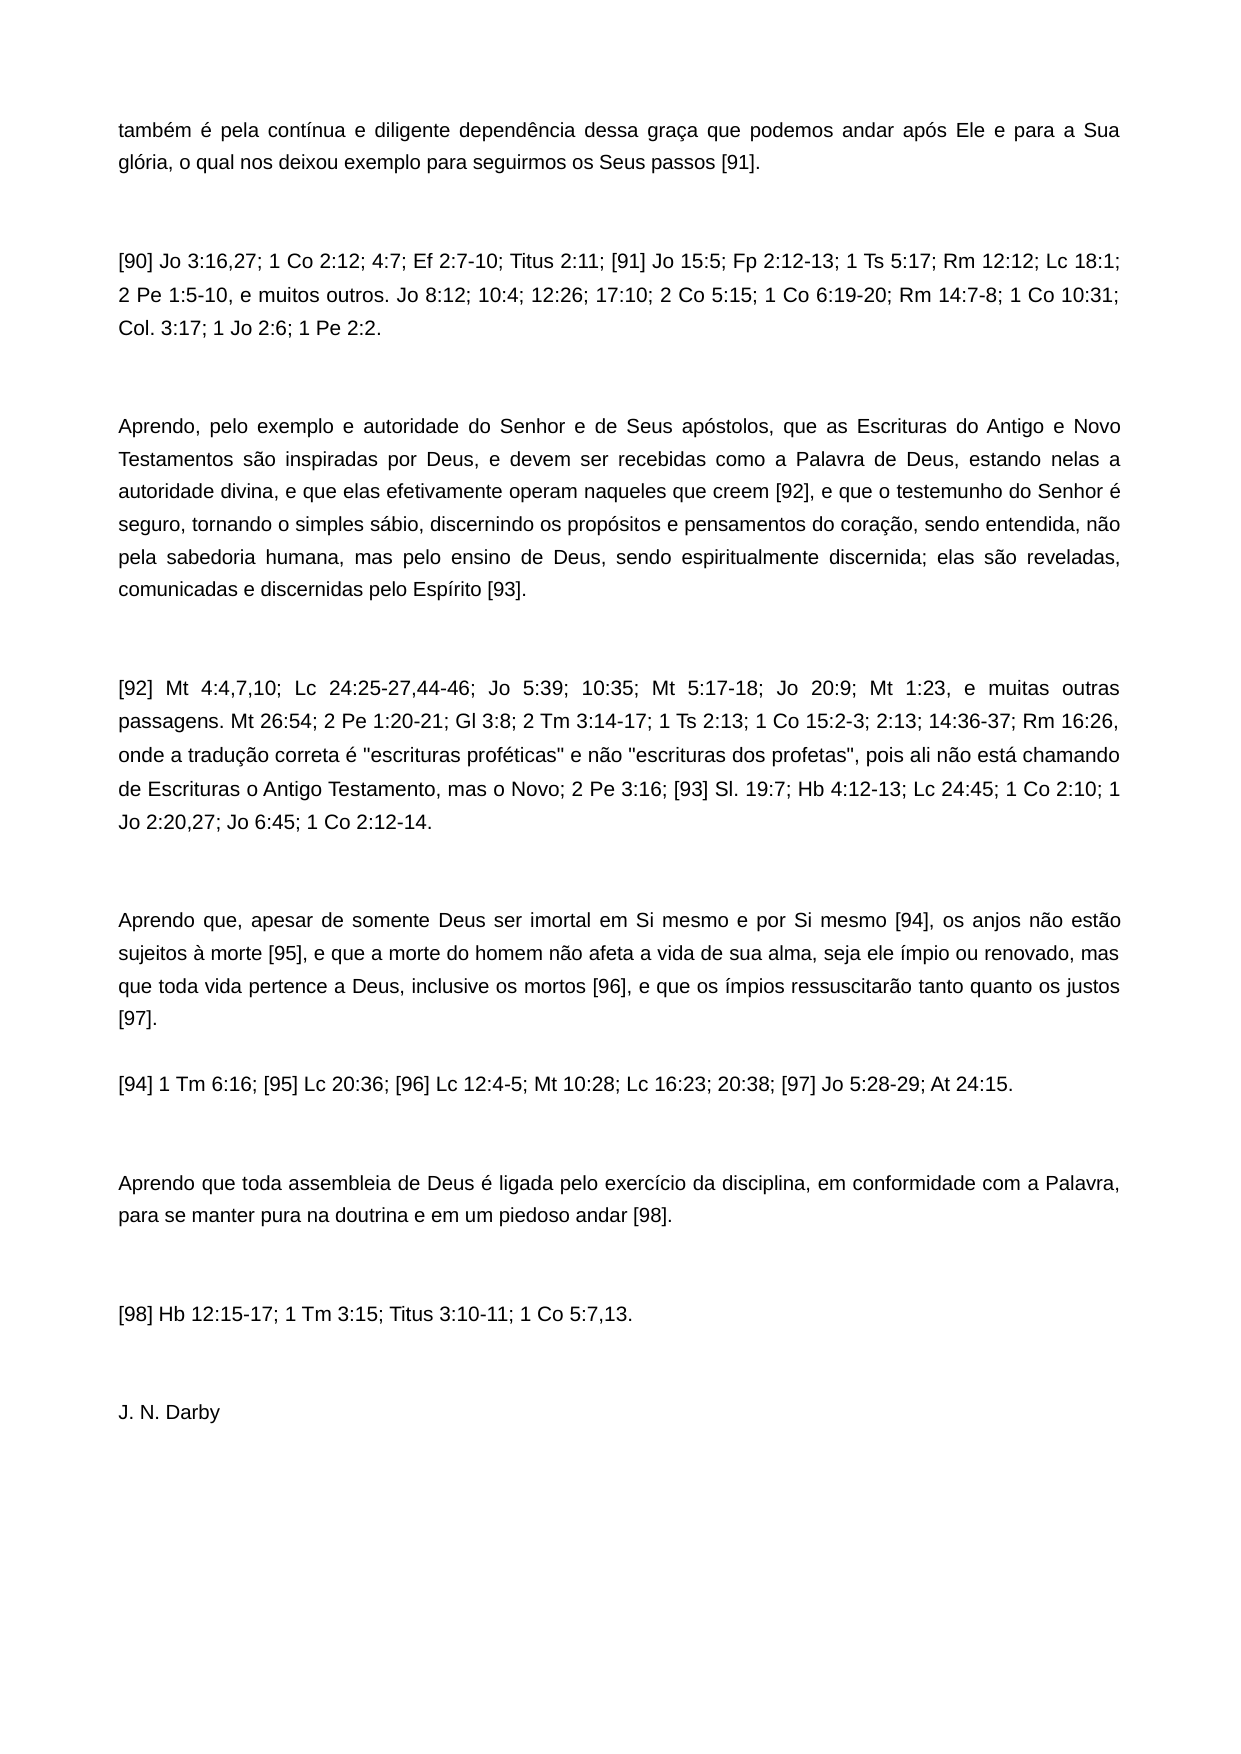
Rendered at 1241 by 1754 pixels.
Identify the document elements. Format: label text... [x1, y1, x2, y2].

text Aprendo que toda assembleia de Deus é ligada pelo exercício da disciplina, em conformidade com a Palavra, para se manter pura na doutrina e em um piedoso andar [98]. [118, 1106, 1122, 1227]
text [92] Mt 4:4,7,10; Lc 24:25-27,44-46; Jo 5:39; 10:35; Mt 5:17-18; Jo 20:9; Mt 1:23, e muitas outras passagens. Mt 26:54; 2 Pe 1:20-21; Gl 3:8; 2 Tm 3:14-17; 1 Ts 2:13; 1 Co 15:2-3; 2:13; 14:36-37; Rm 16:26, onde a tradução correta é "escrituras proféticas" e não "escrituras dos profetas", pois ali não está chamando de Escrituras o Antigo Testamento, mas o Novo; 2 Pe 3:16; [93] Sl. 19:7; Hb 4:12-13; Lc 24:45; 1 Co 2:10; 1 Jo 2:20,27; Jo 6:45; 1 Co 2:12-14. [118, 610, 1122, 834]
text J. N. Darby [118, 1335, 1122, 1424]
text [90] Jo 3:16,27; 1 Co 2:12; 4:7; Ef 2:7-10; Titus 2:11; [91] Jo 15:5; Fp 2:12-13; 1 Ts 5:17; Rm 12:12; Lc 18:1; 2 Pe 1:5-10, e muitos outros. Jo 8:12; 10:4; 12:26; 17:10; 2 Co 5:15; 1 Co 6:19-20; Rm 14:7-8; 1 Co 10:31; Col. 3:17; 1 Jo 2:6; 1 Pe 2:2. [118, 183, 1122, 340]
text Aprendo que, apesar de somente Deus ser imortal em Si mesmo e por Si mesmo [94], os anjos não estão sujeitos à morte [95], e que a morte do homem não afeta a vida de sua alma, seja ele ímpio ou renovado, mas que toda vida pertence a Deus, inclusive os mortos [96], e que os ímpios ressuscitarão tanto quanto os justos [97]. [94] 1 Tm 6:16; [95] Lc 20:36; [96] Lc 12:4-5; Mt 10:28; Lc 16:23; 20:38; [97] Jo 5:28-29; At 24:15. [118, 843, 1122, 1096]
text [98] Hb 12:15-17; 1 Tm 3:15; Titus 3:10-11; 1 Co 5:7,13. [118, 1236, 1122, 1326]
text também é pela contínua e diligente dependência dessa graça que podemos andar após Ele e para a Sua glória, o qual nos deixou exemplo para seguirmos os Seus passos [91]. [118, 118, 1122, 174]
text Aprendo, pelo exemplo e autoridade do Senhor e de Seus apóstolos, que as Escrituras do Antigo e Novo Testamentos são inspiradas por Deus, e devem ser recebidas como a Palavra de Deus, estando nelas a autoridade divina, e que elas efetivamente operam naqueles que creem [92], e que o testemunho do Senhor é seguro, tornando o simples sábio, discernindo os propósitos e pensamentos do coração, sendo entendida, não pela sabedoria humana, mas pelo ensino de Deus, sendo espiritualmente discernida; elas são reveladas, comunicadas e discernidas pelo Espírito [93]. [118, 349, 1122, 601]
